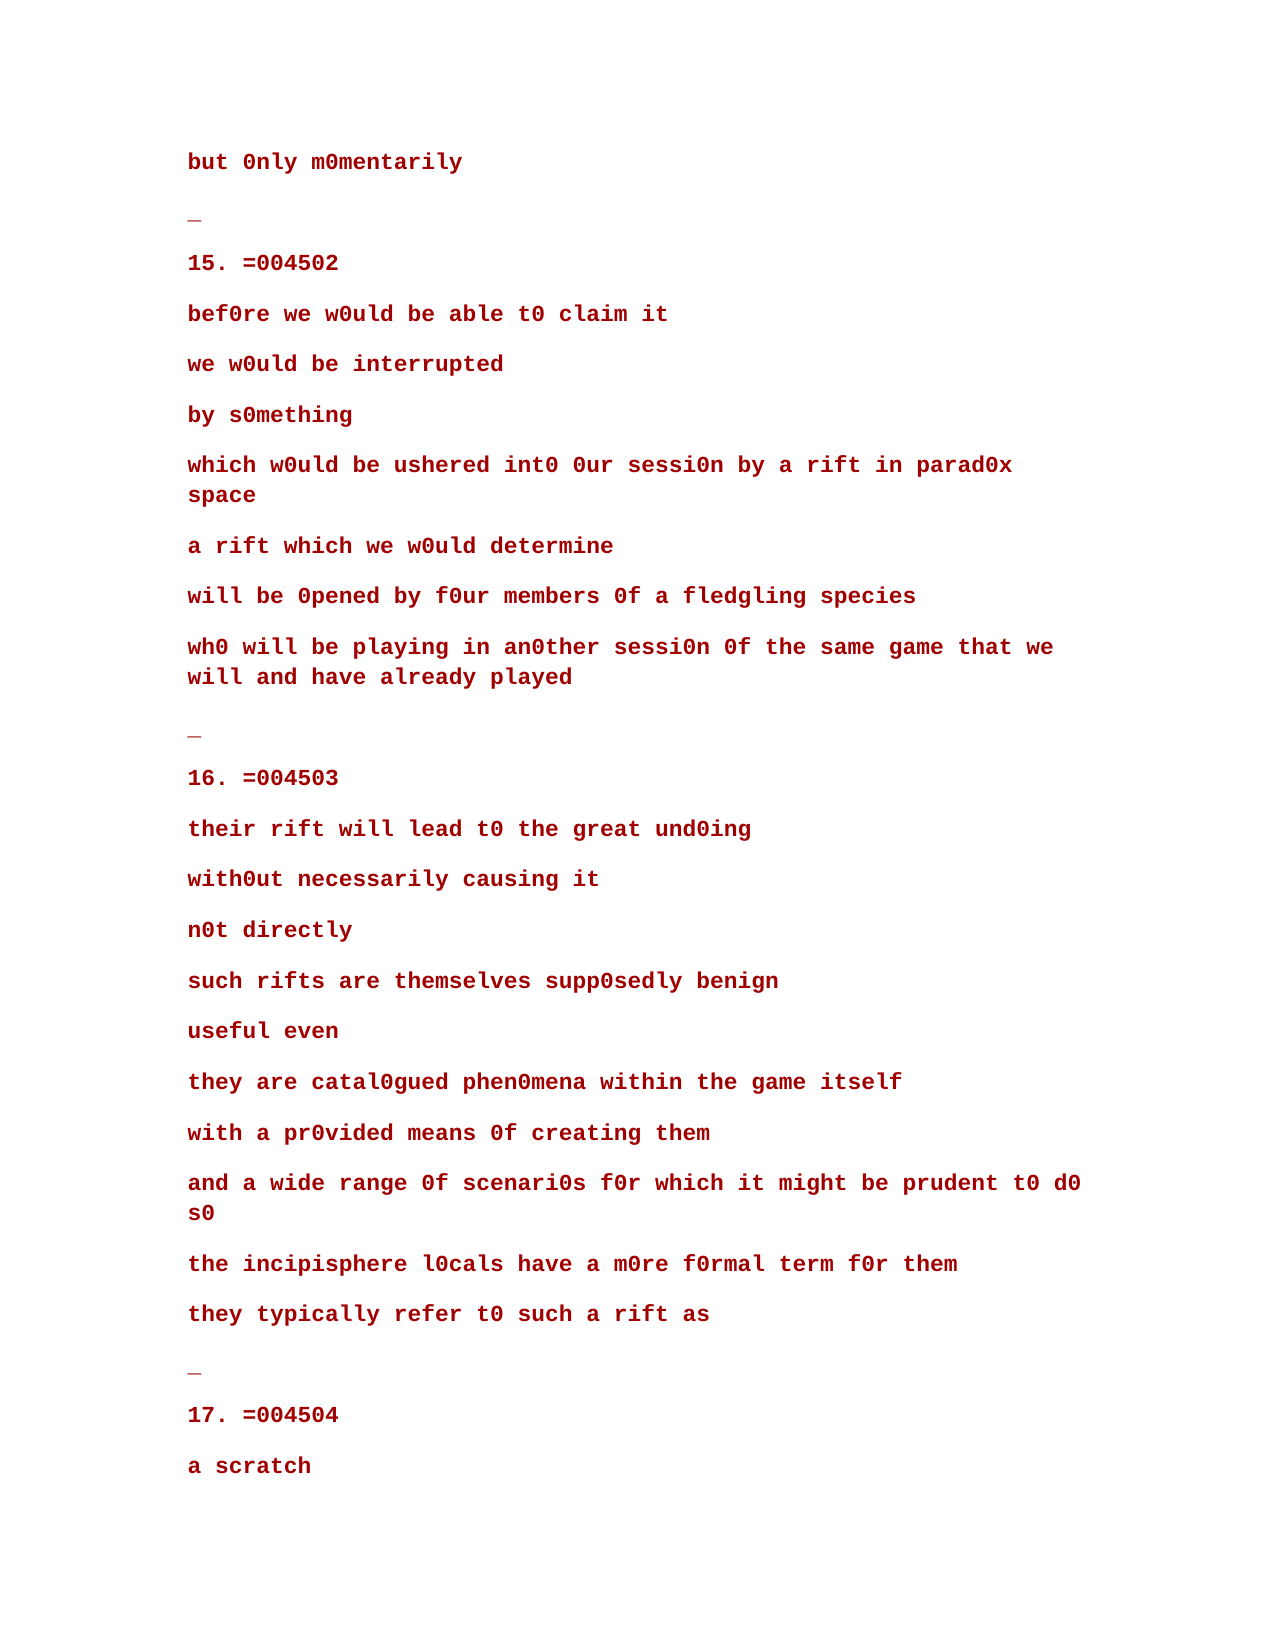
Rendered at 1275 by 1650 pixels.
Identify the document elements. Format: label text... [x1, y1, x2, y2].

text 15. =004502 [187, 251, 1087, 277]
text we w0uld be interrupted [187, 352, 1087, 378]
text with a pr0vided means 0f creating them [187, 1121, 1087, 1147]
text useful even [187, 1019, 1087, 1046]
text 16. =004503 [187, 766, 1087, 792]
text _ [187, 716, 1087, 742]
text their rift will lead t0 the great und0ing [187, 817, 1087, 843]
text the incipisphere l0cals have a m0re f0rmal term f0r them [187, 1252, 1087, 1278]
text with0ut necessarily causing it [187, 868, 1087, 894]
text _ [187, 201, 1087, 227]
text but 0nly m0mentarily [187, 150, 1087, 176]
text will be 0pened by f0ur members 0f a fledgling species [187, 585, 1087, 611]
text and a wide range 0f scenari0s f0r which it might be prudent t0 d0 s0 [187, 1171, 1087, 1227]
text which w0uld be ushered int0 0ur sessi0n by a rift in parad0x space [187, 454, 1087, 509]
text a rift which we w0uld determine [187, 534, 1087, 560]
text n0t directly [187, 918, 1087, 944]
text wh0 will be playing in an0ther sessi0n 0f the same game that we will and have already played [187, 635, 1087, 691]
text a scratch [187, 1454, 1087, 1480]
text they typically refer t0 such a rift as [187, 1302, 1087, 1328]
text they are catal0gued phen0mena within the game itself [187, 1070, 1087, 1096]
text such rifts are themselves supp0sedly benign [187, 969, 1087, 995]
text 17. =004504 [187, 1404, 1087, 1430]
text _ [187, 1353, 1087, 1379]
text bef0re we w0uld be able t0 claim it [187, 302, 1087, 328]
text by s0mething [187, 403, 1087, 429]
